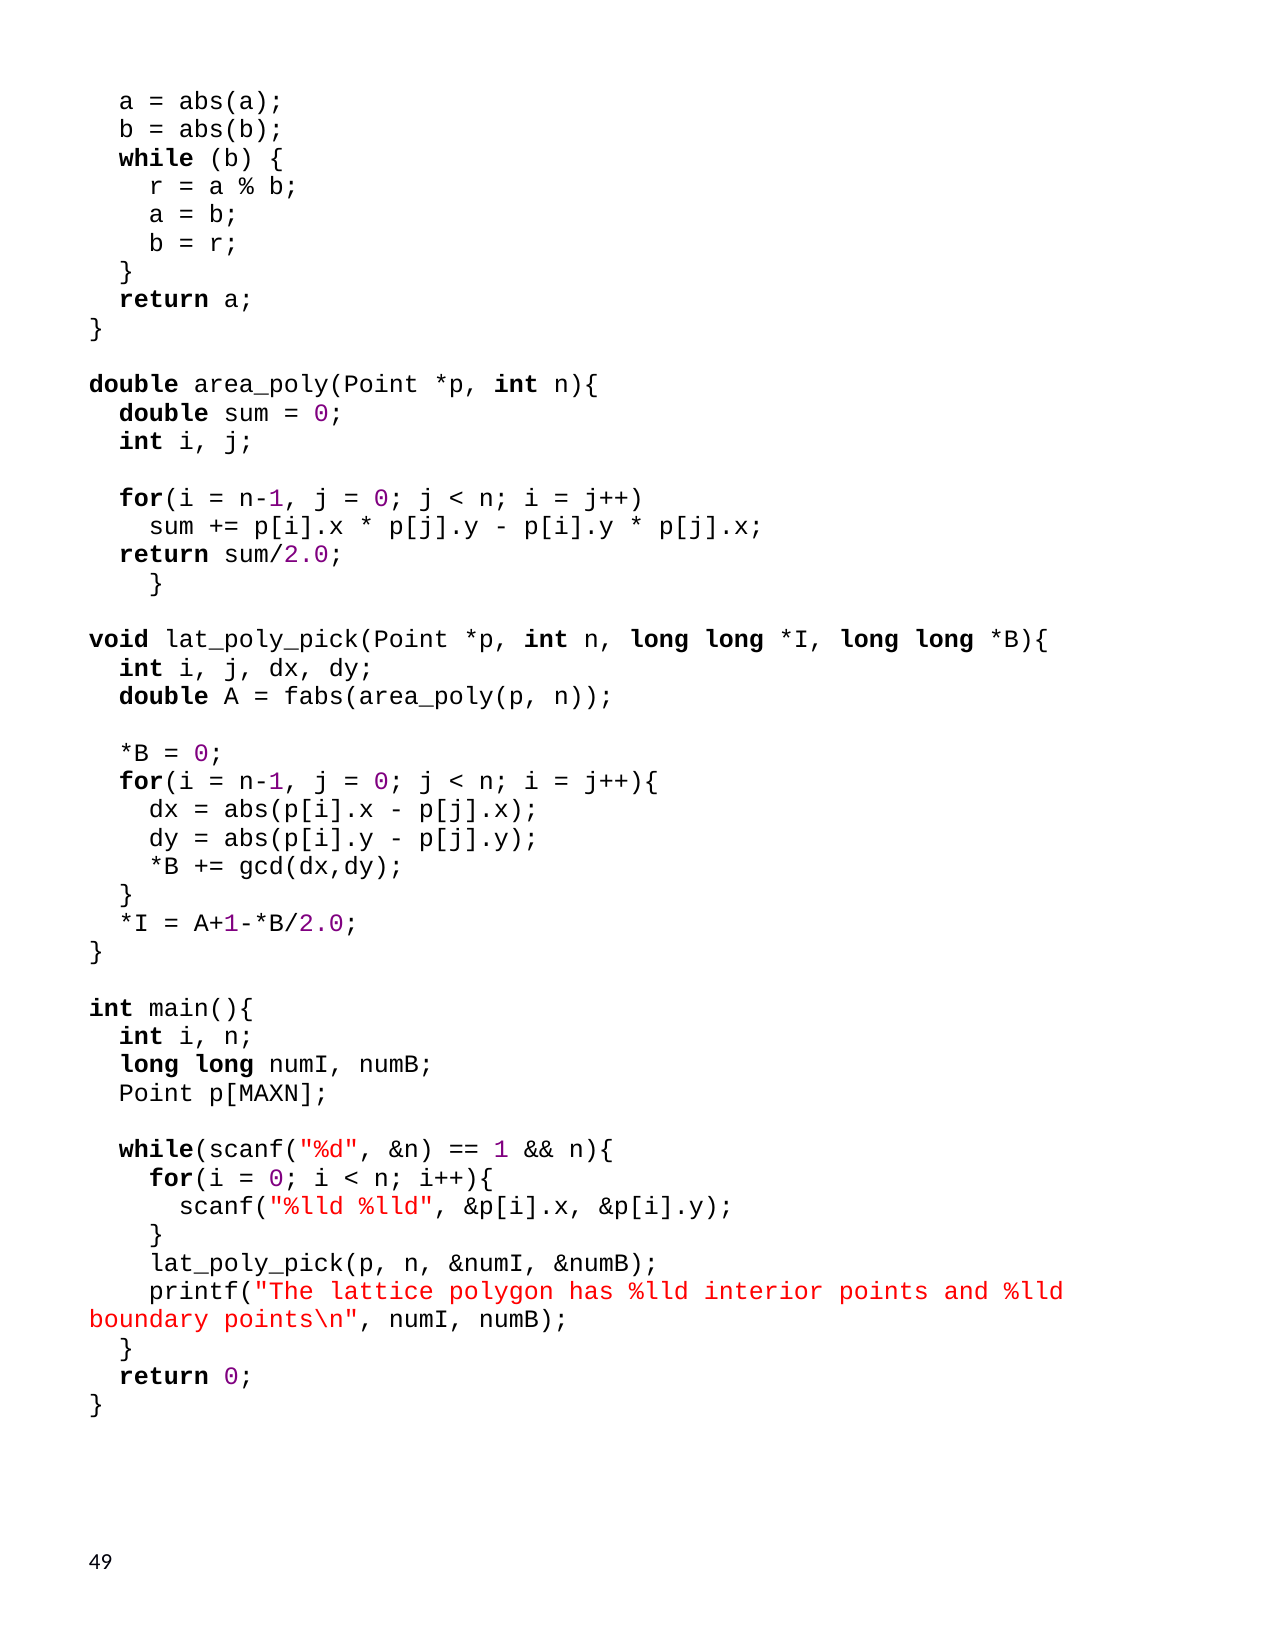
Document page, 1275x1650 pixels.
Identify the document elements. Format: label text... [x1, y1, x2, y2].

text return 0; [89, 1364, 1186, 1392]
text } [89, 259, 1186, 287]
text int i, j; [89, 429, 1186, 457]
text } [89, 570, 1186, 599]
text *I = A+1-*B/2.0; [89, 910, 1186, 939]
text return a; [89, 287, 1186, 315]
text lat_poly_pick(p, n, &numI, &numB); [89, 1250, 1186, 1279]
text a = b; [89, 202, 1186, 230]
text double A = fabs(area_poly(p, n)); [89, 684, 1186, 712]
text printf("The lattice polygon has %lld interior points and %lld boundary points\n", numI, numB); [89, 1279, 1186, 1335]
text } [89, 882, 1186, 910]
text return sum/2.0; [89, 542, 1186, 570]
text } [89, 1222, 1186, 1250]
text } [89, 1392, 1186, 1420]
text while(scanf("%d", &n) == 1 && n){ [89, 1137, 1186, 1165]
text b = r; [89, 230, 1186, 259]
text } [89, 939, 1186, 967]
text } [89, 1335, 1186, 1364]
text b = abs(b); [89, 117, 1186, 145]
text dx = abs(p[i].x - p[j].x); [89, 797, 1186, 825]
text void lat_poly_pick(Point *p, int n, long long *I, long long *B){ [89, 627, 1186, 655]
text a = abs(a); [89, 89, 1186, 117]
text long long numI, numB; [89, 1052, 1186, 1080]
text int i, j, dx, dy; [89, 655, 1186, 684]
text r = a % b; [89, 174, 1186, 202]
text for(i = n-1, j = 0; j < n; i = j++) [89, 485, 1186, 514]
text double sum = 0; [89, 400, 1186, 429]
text *B = 0; [89, 740, 1186, 769]
text int i, n; [89, 1024, 1186, 1052]
text *B += gcd(dx,dy); [89, 854, 1186, 882]
text dy = abs(p[i].y - p[j].y); [89, 825, 1186, 854]
text int main(){ [89, 995, 1186, 1024]
text for(i = n-1, j = 0; j < n; i = j++){ [89, 769, 1186, 797]
text double area_poly(Point *p, int n){ [89, 372, 1186, 400]
text sum += p[i].x * p[j].y - p[i].y * p[j].x; [89, 514, 1186, 542]
text while (b) { [89, 145, 1186, 174]
text Point p[MAXN]; [89, 1080, 1186, 1109]
text } [89, 315, 1186, 344]
text for(i = 0; i < n; i++){ [89, 1165, 1186, 1194]
text scanf("%lld %lld", &p[i].x, &p[i].y); [89, 1194, 1186, 1222]
